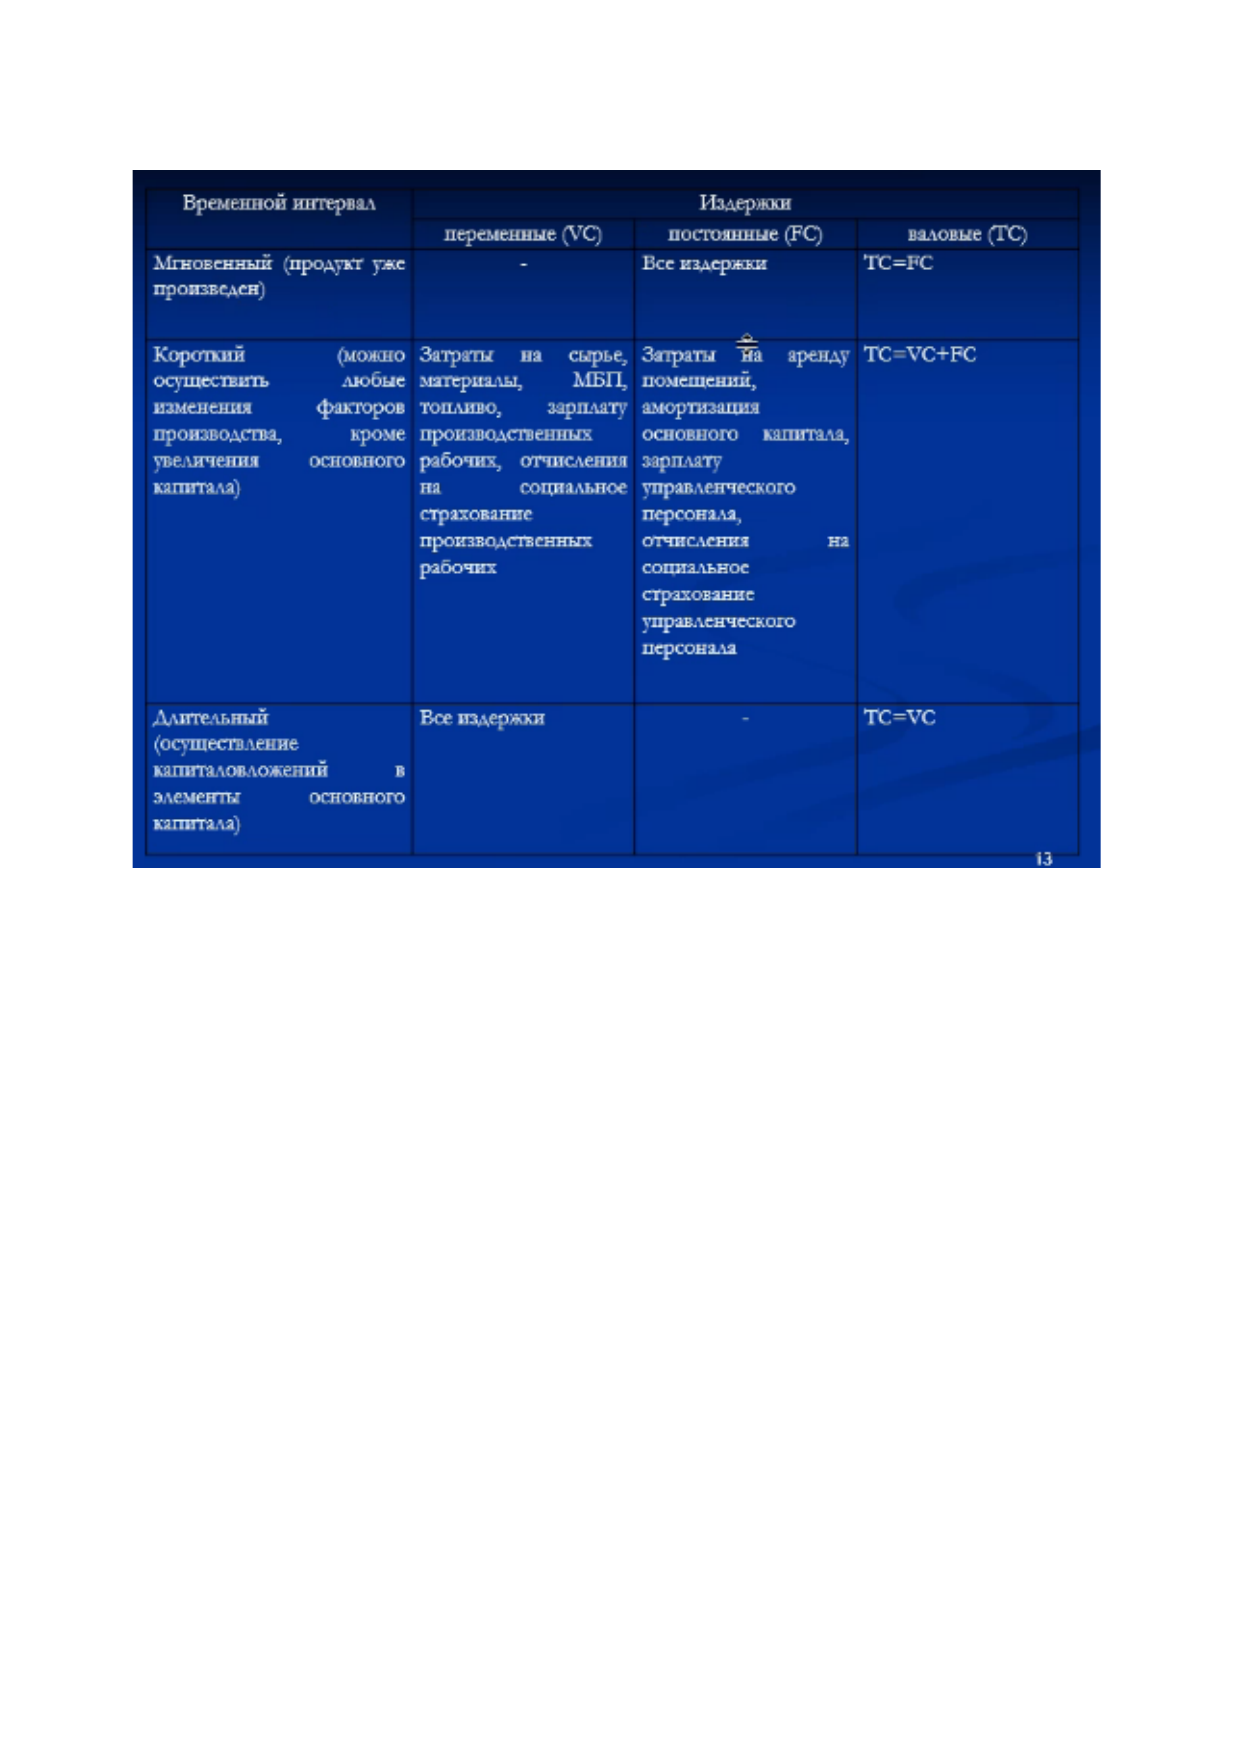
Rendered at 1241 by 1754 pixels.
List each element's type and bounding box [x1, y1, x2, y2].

picture [132, 170, 1101, 868]
